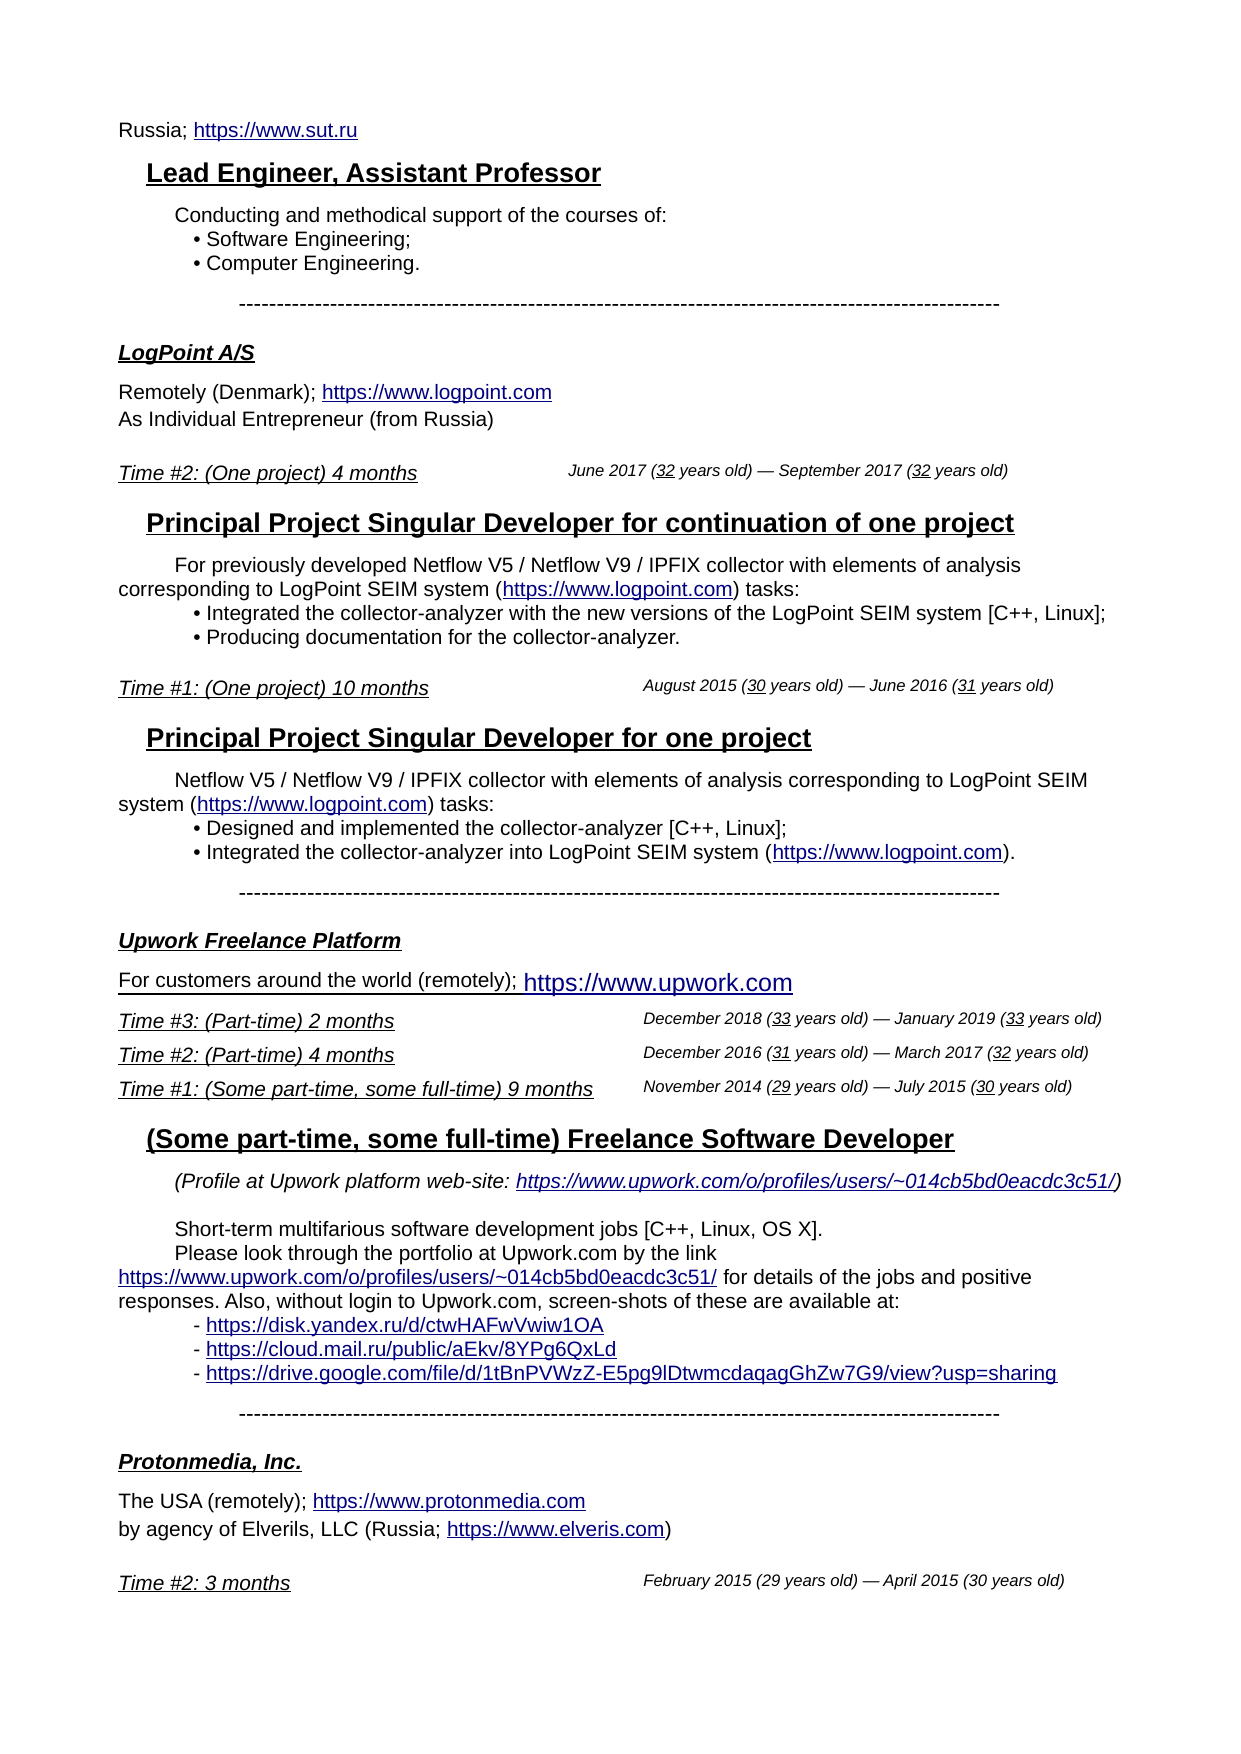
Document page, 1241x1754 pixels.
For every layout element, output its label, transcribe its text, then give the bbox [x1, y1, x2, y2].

subtitle Lead Engineer, Assistant Professor [118, 157, 1122, 188]
subtitle As Individual Entrepreneur (from Russia) [118, 407, 1122, 431]
subtitle - https://drive.google.com/file/d/1tBnPVWzZ-E5pg9lDtwmcdaqagGhZw7G9/view?usp=sharing [118, 1361, 1122, 1385]
subtitle For customers around the world (remotely); https://www.upwork.com [118, 968, 1122, 997]
subtitle Russia; https://www.sut.ru [118, 118, 1122, 142]
subtitle Principal Project Singular Developer for continuation of one project [118, 507, 1122, 538]
subtitle • Integrated the collector-analyzer with the new versions of the LogPoint SEIM system [C++, Linux]; [118, 601, 1122, 625]
subtitle For previously developed Netflow V5 / Netflow V9 / IPFIX collector with elements of analysis corresponding to LogPoint SEIM system (https://www.logpoint.com) tasks: [118, 553, 1122, 601]
subtitle The USA (remotely); https://www.protonmedia.com [118, 1489, 1122, 1513]
subtitle ---------------------------------------------------------------------------------------------------- [118, 290, 1122, 317]
subtitle Principal Project Singular Developer for one project [118, 722, 1122, 753]
subtitle LogPoint A/S [118, 339, 1122, 364]
subtitle Time #2: (One project) 4 months June 2017 (32 years old) — September 2017 (32 years old) [118, 461, 1122, 484]
subtitle - https://cloud.mail.ru/public/aEkv/8YPg6QxLd [118, 1337, 1122, 1361]
subtitle • Computer Engineering. [118, 251, 1122, 275]
subtitle - https://disk.yandex.ru/d/ctwHAFwVwiw1OA [118, 1313, 1122, 1337]
subtitle Upwork Freelance Platform [118, 928, 1122, 953]
subtitle Short-term multifarious software development jobs [C++, Linux, OS X]. [118, 1217, 1122, 1241]
subtitle Time #2: 3 months February 2015 (29 years old) — April 2015 (30 years old) [118, 1570, 1122, 1594]
subtitle • Integrated the collector-analyzer into LogPoint SEIM system (https://www.logpoint.com). [118, 840, 1122, 864]
subtitle Time #1: (Some part-time, some full-time) 9 months November 2014 (29 years old) — July 2015 (30 years old) [118, 1077, 1122, 1101]
subtitle by agency of Elverils, LLC (Russia; https://www.elveris.com) [118, 1516, 1122, 1540]
subtitle ---------------------------------------------------------------------------------------------------- [118, 879, 1122, 905]
subtitle Conducting and methodical support of the courses of: [118, 203, 1122, 227]
subtitle Netflow V5 / Netflow V9 / IPFIX collector with elements of analysis corresponding to LogPoint SEIM system (https://www.logpoint.com) tasks: [118, 768, 1122, 816]
subtitle Time #2: (Part-time) 4 months December 2016 (31 years old) — March 2017 (32 years old) [118, 1043, 1122, 1067]
subtitle Protonmedia, Inc. [118, 1449, 1122, 1474]
subtitle • Designed and implemented the collector-analyzer [C++, Linux]; [118, 816, 1122, 840]
subtitle Time #1: (One project) 10 months August 2015 (30 years old) — June 2016 (31 years old) [118, 676, 1122, 700]
subtitle (Some part-time, some full-time) Freelance Software Developer [118, 1123, 1122, 1154]
subtitle (Profile at Upwork platform web-site: https://www.upwork.com/o/profiles/users/~014cb5bd0eacdc3c51/) [118, 1169, 1122, 1193]
subtitle Time #3: (Part-time) 2 months December 2018 (33 years old) — January 2019 (33 years old) [118, 1009, 1122, 1033]
subtitle ---------------------------------------------------------------------------------------------------- [118, 1400, 1122, 1426]
subtitle • Producing documentation for the collector-analyzer. [118, 625, 1122, 649]
subtitle Remotely (Denmark); https://www.logpoint.com [118, 379, 1122, 403]
subtitle • Software Engineering; [118, 227, 1122, 251]
subtitle Please look through the portfolio at Upwork.com by the link https://www.upwork.com/o/profiles/users/~014cb5bd0eacdc3c51/ for details of the jobs and positive responses. Also, without login to Upwork.com, screen-shots of these are available at: [118, 1241, 1122, 1313]
